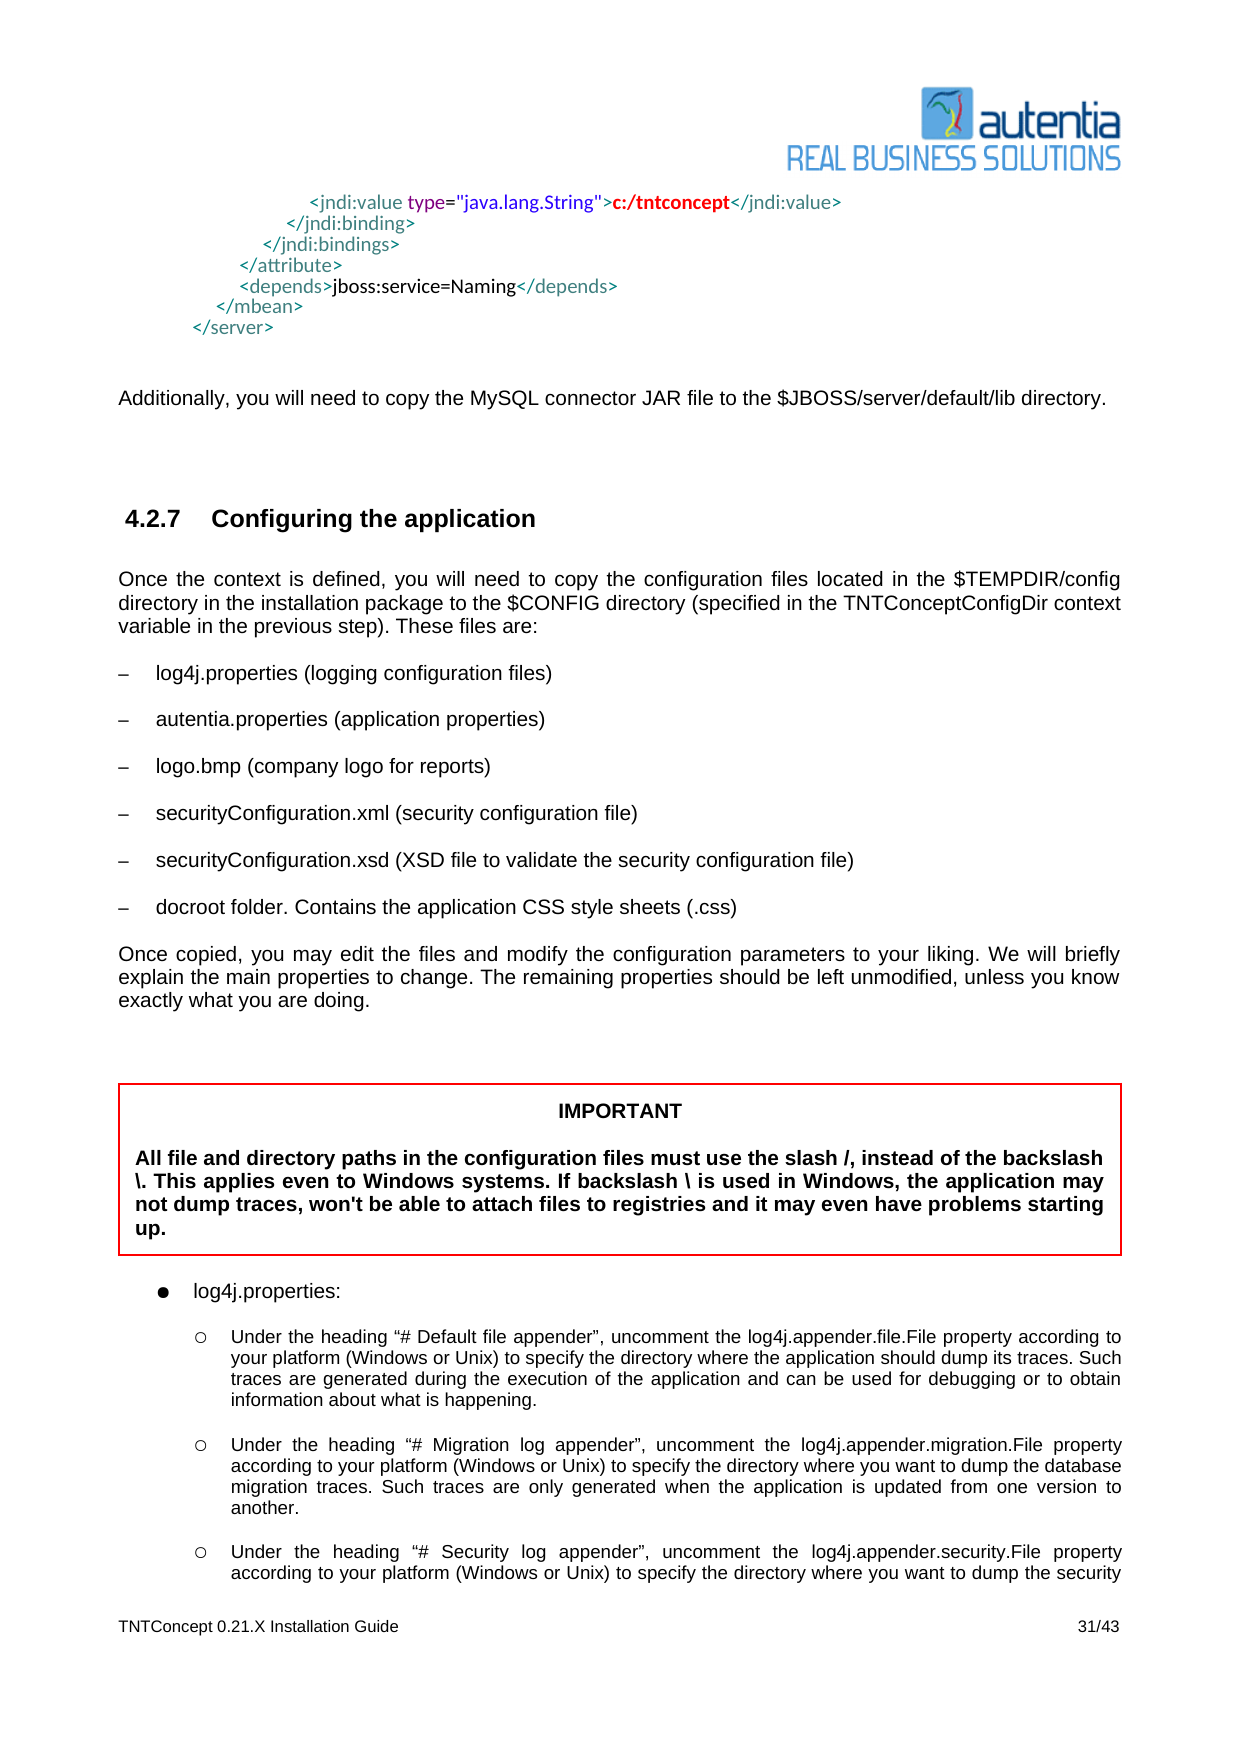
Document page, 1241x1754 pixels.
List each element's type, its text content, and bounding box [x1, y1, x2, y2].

subtitle Configuring the application [118, 504, 1122, 532]
text <depends>jboss:service=Naming</depends> [118, 277, 1122, 298]
text Once copied, you may edit the files and modify the configuration parameters to your liking. We will briefly explain the main properties to change. The remaining properties should be left unmodified, unless you know exactly what you are doing. [118, 942, 1122, 1012]
list securityConfiguration.xsd (XSD file to validate the security configuration file) [118, 849, 1122, 872]
list autentia.properties (application properties) [118, 708, 1122, 731]
picture [782, 85, 1123, 178]
list Under the heading “# Default file appender”, uncomment the log4j.appender.file.File property according to your platform (Windows or Unix) to specify the directory where the application should dump its traces. Such traces are generated during the execution of the application and can be used for debugging or to obtain information about what is happening. [193, 1327, 1122, 1411]
list logo.bmp (company logo for reports) [118, 755, 1122, 778]
list securityConfiguration.xml (security configuration file) [118, 802, 1122, 825]
list Under the heading “# Migration log appender”, uncomment the log4j.appender.migration.File property according to your platform (Windows or Unix) to specify the directory where you want to dump the database migration traces. Such traces are only generated when the application is updated from one version to another. [193, 1434, 1122, 1518]
list log4j.properties (logging configuration files) [118, 661, 1122, 684]
text All file and directory paths in the configuration files must use the slash /, instead of the backslash \. This applies even to Windows systems. If backslash \ is used in Windows, the application may not dump traces, won't be able to attach files to registries and it may even have problems starting up. [120, 1129, 1120, 1254]
text </server> [118, 319, 1122, 340]
text IMPORTANT [120, 1085, 1120, 1123]
text </jndi:binding> [118, 215, 1122, 236]
text Additionally, you will need to copy the MySQL connector JAR file to the $JBOSS/server/default/lib directory. [118, 387, 1122, 410]
text </mbean> [118, 298, 1122, 319]
text </jndi:bindings> [118, 236, 1122, 257]
text Once the context is defined, you will need to copy the configuration files located in the $TEMPDIR/config directory in the installation package to the $CONFIG directory (specified in the TNTConceptConfigDir context variable in the previous step). These files are: [118, 568, 1122, 637]
text <jndi:value type="java.lang.String">c:/tntconcept</jndi:value> [118, 194, 1122, 215]
list log4j.properties: [156, 1280, 1122, 1303]
text </attribute> [118, 257, 1122, 277]
list Under the heading “# Security log appender”, uncomment the log4j.appender.security.File property according to your platform (Windows or Unix) to specify the directory where you want to dump the security [193, 1542, 1122, 1584]
list docroot folder. Contains the application CSS style sheets (.css) [118, 896, 1122, 919]
